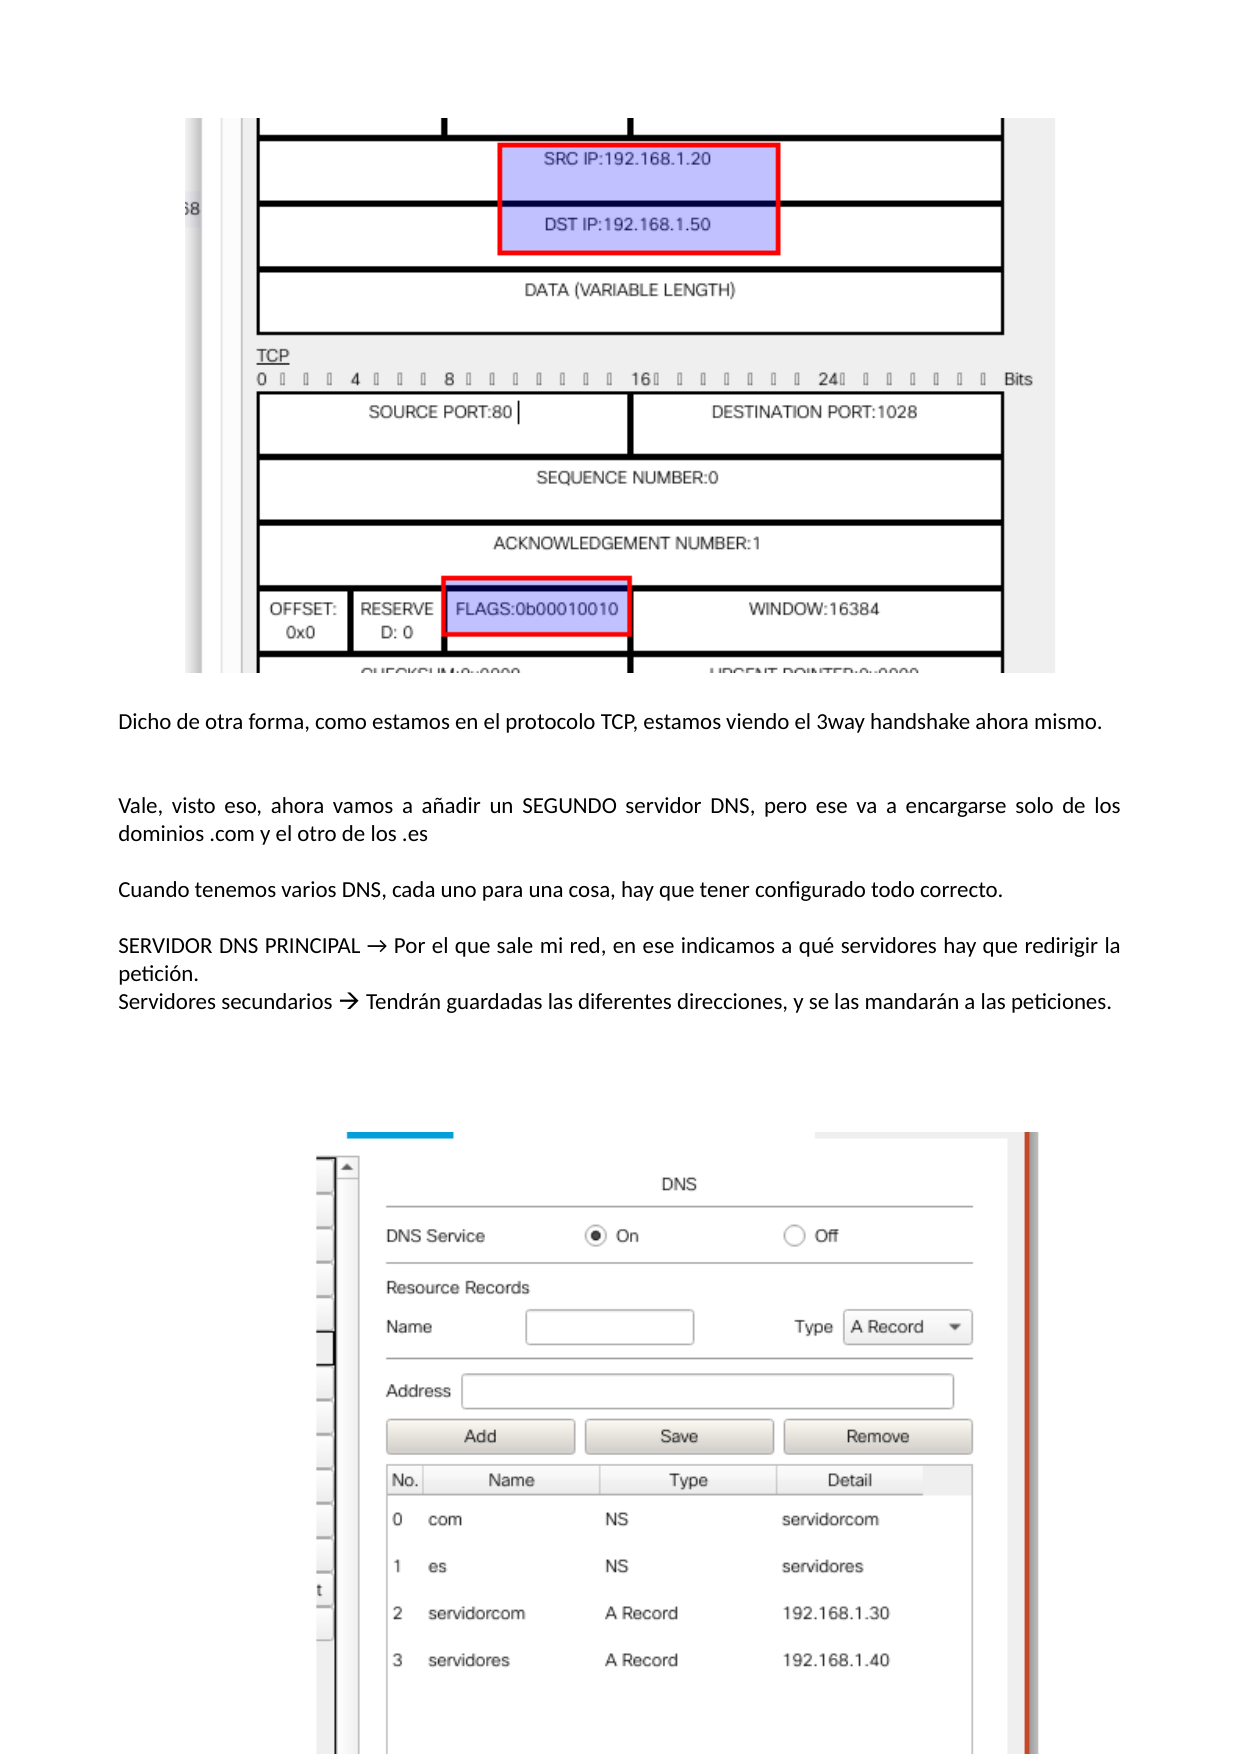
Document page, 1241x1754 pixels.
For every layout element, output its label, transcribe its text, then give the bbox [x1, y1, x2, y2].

text Cuando tenemos varios DNS, cada uno para una cosa, hay que tener configurado todo correcto. [118, 875, 1122, 903]
text SERVIDOR DNS PRINCIPAL → Por el que sale mi red, en ese indicamos a qué servidores hay que redirigir la petición. [118, 931, 1122, 987]
text Servidores secundarios  Tendrán guardadas las diferentes direcciones, y se las mandarán a las peticiones. [118, 987, 1122, 1016]
text Vale, visto eso, ahora vamos a añadir un SEGUNDO servidor DNS, pero ese va a encargarse solo de los dominios .com y el otro de los .es [118, 791, 1122, 847]
text Dicho de otra forma, como estamos en el protocolo TCP, estamos viendo el 3way handshake ahora mismo. [118, 707, 1122, 735]
